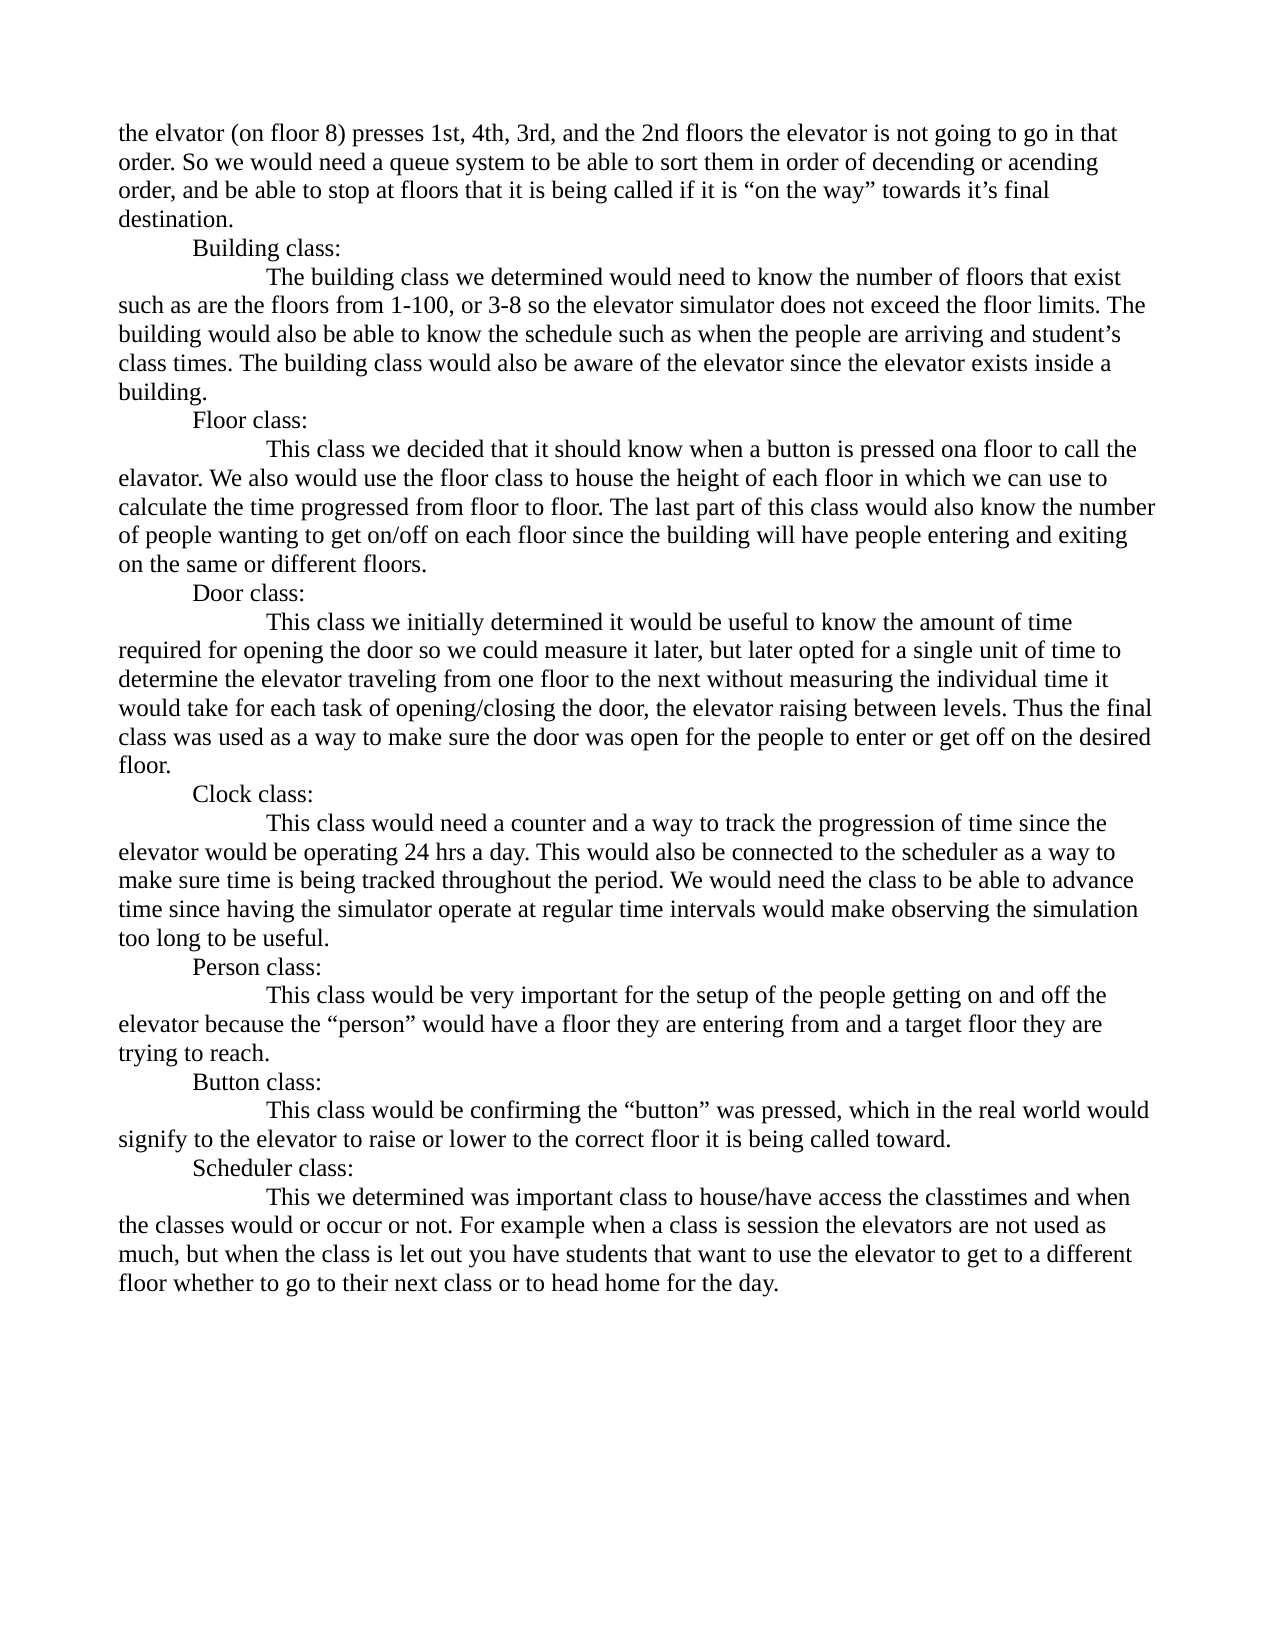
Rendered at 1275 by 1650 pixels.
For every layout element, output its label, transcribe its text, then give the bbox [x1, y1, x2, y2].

text Floor class: [118, 406, 1157, 434]
text This class would be confirming the “button” was pressed, which in the real world would signify to the elevator to raise or lower to the correct floor it is being called toward. [118, 1096, 1157, 1153]
text This we determined was important class to house/have access the classtimes and when the classes would or occur or not. For example when a class is session the elevators are not used as much, but when the class is let out you have students that want to use the elevator to get to a different floor whether to go to their next class or to head home for the day. [118, 1182, 1157, 1297]
text Scheduler class: [118, 1153, 1157, 1182]
text Door class: [118, 578, 1157, 607]
text Clock class: [118, 779, 1157, 808]
text Building class: [118, 233, 1157, 262]
text Button class: [118, 1067, 1157, 1096]
text This class would be very important for the setup of the people getting on and off the elevator because the “person” would have a floor they are entering from and a target floor they are trying to reach. [118, 981, 1157, 1067]
text The building class we determined would need to know the number of floors that exist such as are the floors from 1-100, or 3-8 so the elevator simulator does not exceed the floor limits. The building would also be able to know the schedule such as when the people are arriving and student’s class times. The building class would also be aware of the elevator since the elevator exists inside a building. [118, 262, 1157, 406]
text Person class: [118, 952, 1157, 981]
text This class we decided that it should know when a button is pressed ona floor to call the elavator. We also would use the floor class to house the height of each floor in which we can use to calculate the time progressed from floor to floor. The last part of this class would also know the number of people wanting to get on/off on each floor since the building will have people entering and exiting on the same or different floors. [118, 434, 1157, 578]
text This class would need a counter and a way to track the progression of time since the elevator would be operating 24 hrs a day. This would also be connected to the scheduler as a way to make sure time is being tracked throughout the period. We would need the class to be able to advance time since having the simulator operate at regular time intervals would make observing the simulation too long to be useful. [118, 808, 1157, 952]
text the elvator (on floor 8) presses 1st, 4th, 3rd, and the 2nd floors the elevator is not going to go in that order. So we would need a queue system to be able to sort them in order of decending or acending order, and be able to stop at floors that it is being called if it is “on the way” towards it’s final destination. [118, 118, 1157, 233]
text This class we initially determined it would be useful to know the amount of time required for opening the door so we could measure it later, but later opted for a single unit of time to determine the elevator traveling from one floor to the next without measuring the individual time it would take for each task of opening/closing the door, the elevator raising between levels. Thus the final class was used as a way to make sure the door was open for the people to enter or get off on the desired floor. [118, 607, 1157, 779]
